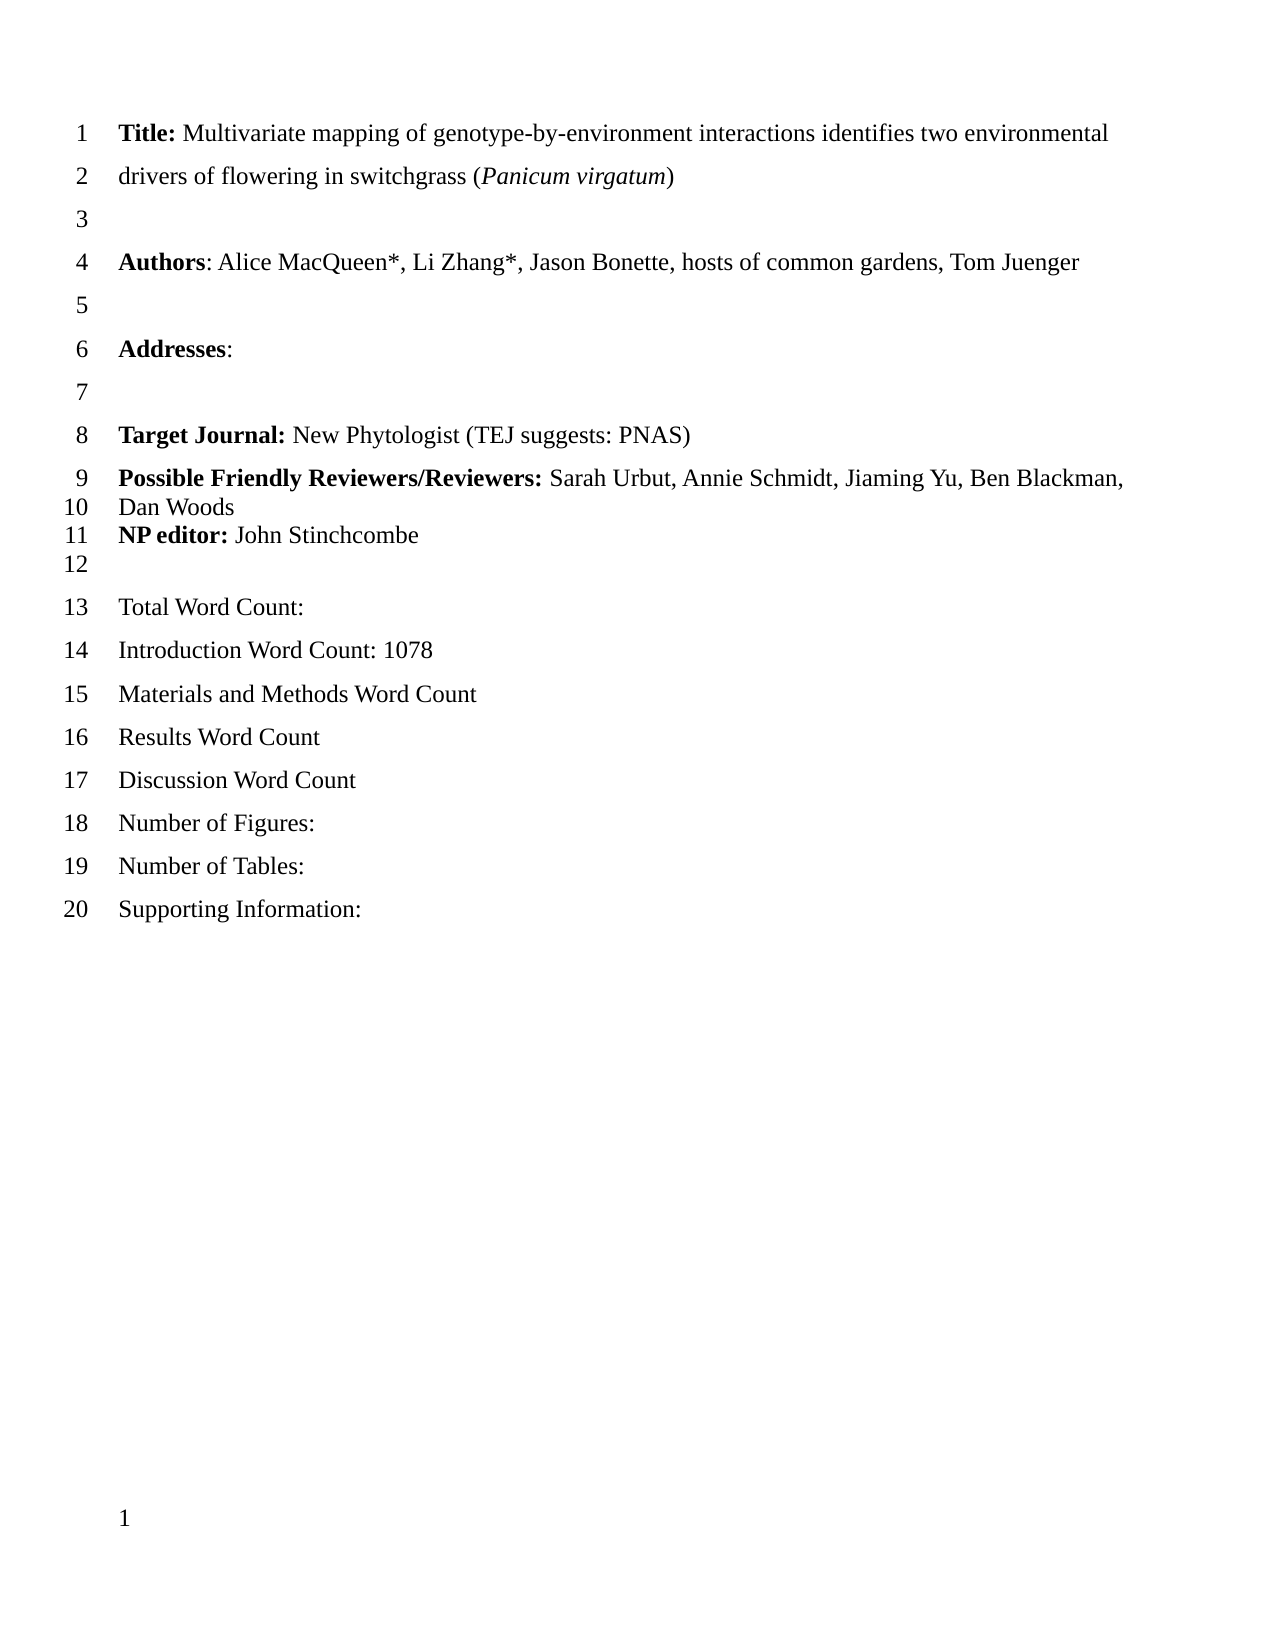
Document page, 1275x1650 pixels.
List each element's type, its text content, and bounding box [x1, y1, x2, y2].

text Materials and Methods Word Count [118, 679, 1157, 707]
text Number of Tables: [118, 851, 1157, 880]
text Number of Figures: [118, 808, 1157, 837]
text Possible Friendly Reviewers/Reviewers: Sarah Urbut, Annie Schmidt, Jiaming Yu, Ben Blackman, Dan Woods [118, 463, 1157, 521]
text Total Word Count: [118, 592, 1157, 621]
text Discussion Word Count [118, 765, 1157, 794]
text Introduction Word Count: 1078 [118, 636, 1157, 664]
text Target Journal: New Phytologist (TEJ suggests: PNAS) [118, 420, 1157, 449]
text Results Word Count [118, 722, 1157, 751]
text Supporting Information: [118, 894, 1157, 923]
text Title: Multivariate mapping of genotype-by-environment interactions identifies two environmental drivers of flowering in switchgrass (Panicum virgatum) [118, 118, 1157, 190]
text Authors: Alice MacQueen*, Li Zhang*, Jason Bonette, hosts of common gardens, Tom Juenger [118, 247, 1157, 276]
text Addresses: [118, 334, 1157, 362]
text NP editor: John Stinchcombe [118, 521, 1157, 549]
